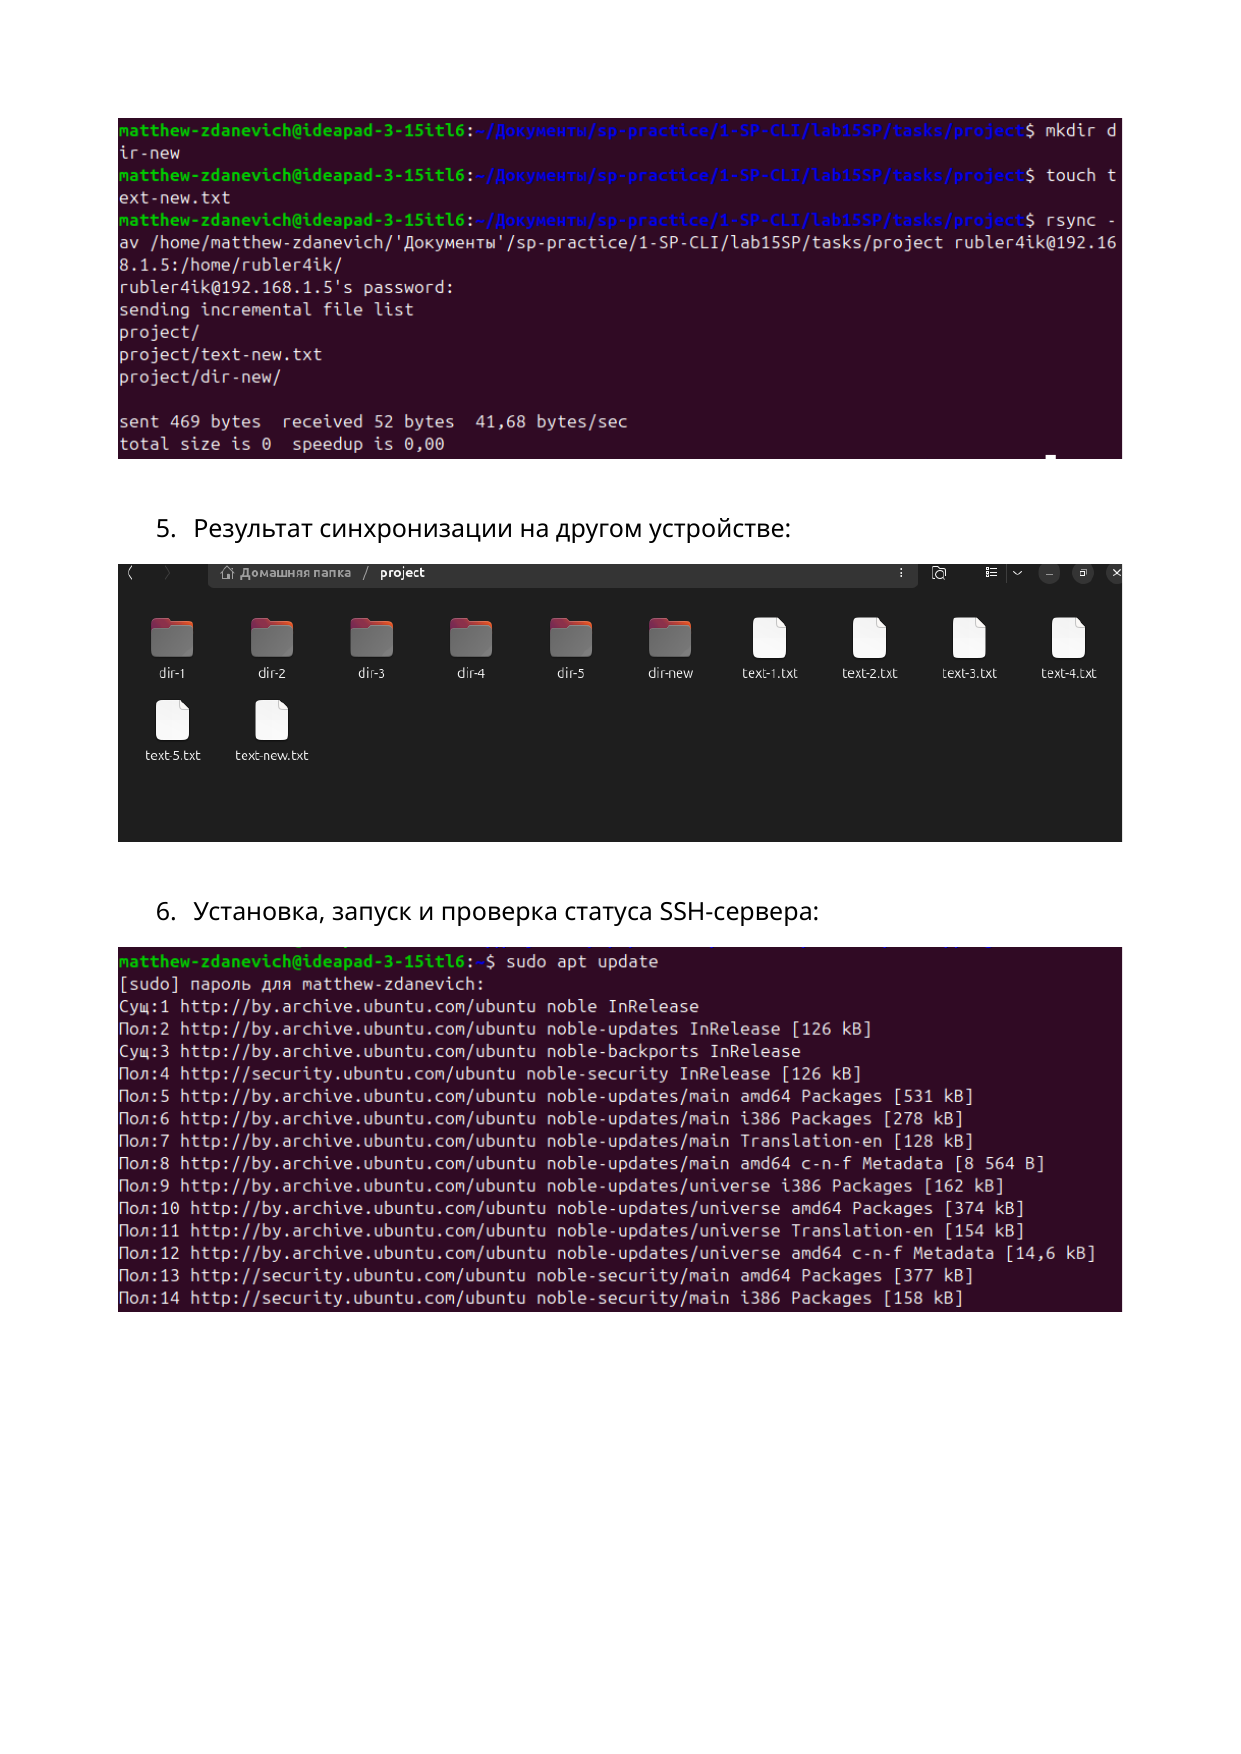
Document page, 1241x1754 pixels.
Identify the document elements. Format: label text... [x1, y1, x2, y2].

list Установка, запуск и проверка статуса SSH-сервера: [156, 894, 1122, 928]
list Результат синхронизации на другом устройстве: [156, 511, 1122, 545]
